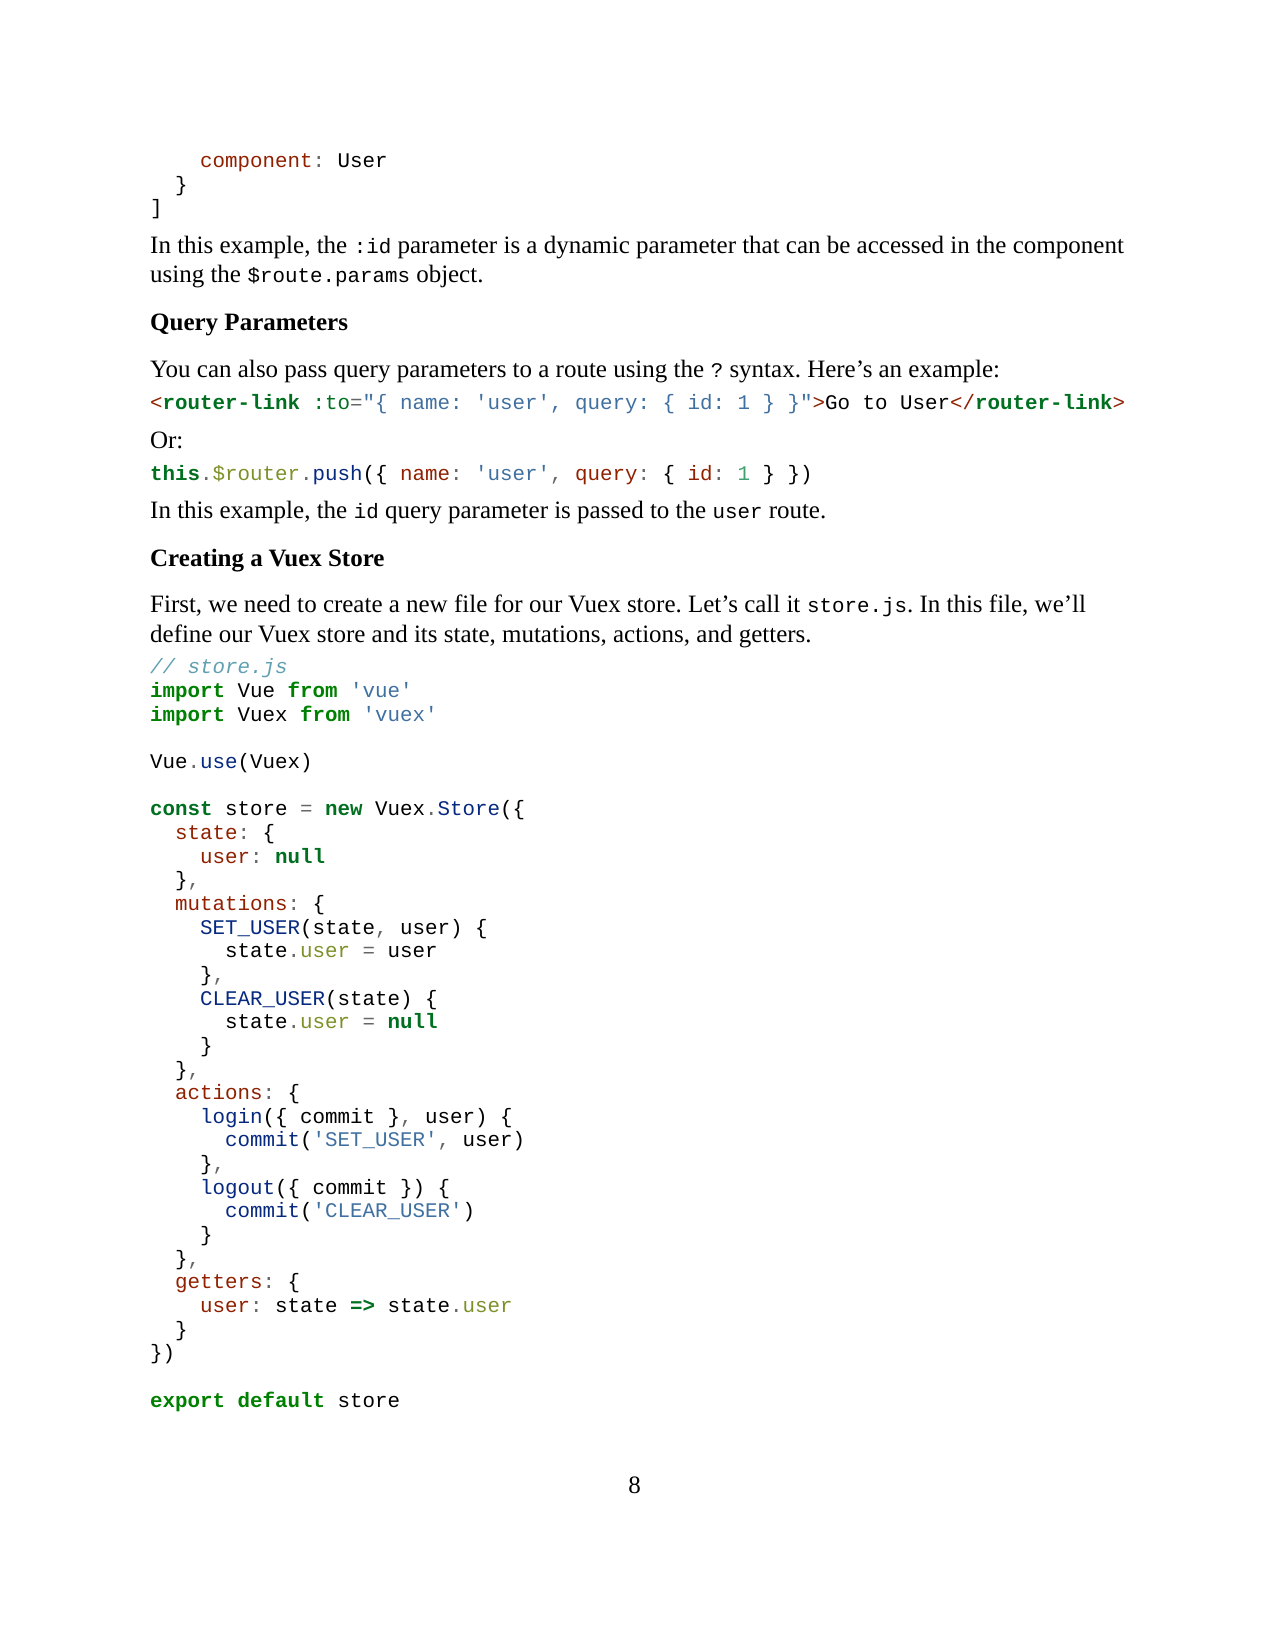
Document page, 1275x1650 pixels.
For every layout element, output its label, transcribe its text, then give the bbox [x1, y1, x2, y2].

text ] [150, 197, 1125, 221]
text user: state => state.user [150, 1295, 1125, 1319]
text Vue.use(Vuex) [150, 751, 1125, 775]
text You can also pass query parameters to a route using the ? syntax. Here’s an example: [150, 354, 1125, 383]
text logout({ commit }) { [150, 1177, 1125, 1200]
text Creating a Vuex Store [150, 543, 1125, 571]
text } [150, 1035, 1125, 1058]
text state.user = null [150, 1011, 1125, 1035]
text SET_USER(state, user) { [150, 917, 1125, 940]
text mutations: { [150, 893, 1125, 917]
text commit('CLEAR_USER') [150, 1200, 1125, 1224]
text }, [150, 869, 1125, 893]
text In this example, the id query parameter is passed to the user route. [150, 495, 1125, 525]
text } [150, 174, 1125, 197]
text }, [150, 1248, 1125, 1271]
text export default store [150, 1389, 1125, 1413]
text }, [150, 1058, 1125, 1082]
text CLEAR_USER(state) { [150, 988, 1125, 1011]
text component: User [150, 150, 1125, 174]
text user: null [150, 846, 1125, 869]
text const store = new Vuex.Store({ [150, 798, 1125, 822]
text this.$router.push({ name: 'user', query: { id: 1 } }) [150, 462, 1125, 486]
text }) [150, 1342, 1125, 1366]
text } [150, 1224, 1125, 1248]
text }, [150, 964, 1125, 988]
text actions: { [150, 1082, 1125, 1106]
text // store.js [150, 657, 1125, 680]
text }, [150, 1153, 1125, 1177]
text commit('SET_USER', user) [150, 1129, 1125, 1153]
text Query Parameters [150, 307, 1125, 336]
text login({ commit }, user) { [150, 1106, 1125, 1129]
text state.user = user [150, 940, 1125, 964]
text <router-link :to="{ name: 'user', query: { id: 1 } }">Go to User</router-link> [150, 392, 1125, 416]
text import Vuex from 'vuex' [150, 704, 1125, 727]
text } [150, 1319, 1125, 1342]
text Or: [150, 425, 1125, 453]
text In this example, the :id parameter is a dynamic parameter that can be accessed in the component using the $route.params object. [150, 230, 1125, 289]
text state: { [150, 822, 1125, 846]
text import Vue from 'vue' [150, 680, 1125, 704]
text First, we need to create a new file for our Vuex store. Let’s call it store.js. In this file, we’ll define our Vuex store and its state, mutations, actions, and getters. [150, 589, 1125, 648]
text getters: { [150, 1271, 1125, 1295]
